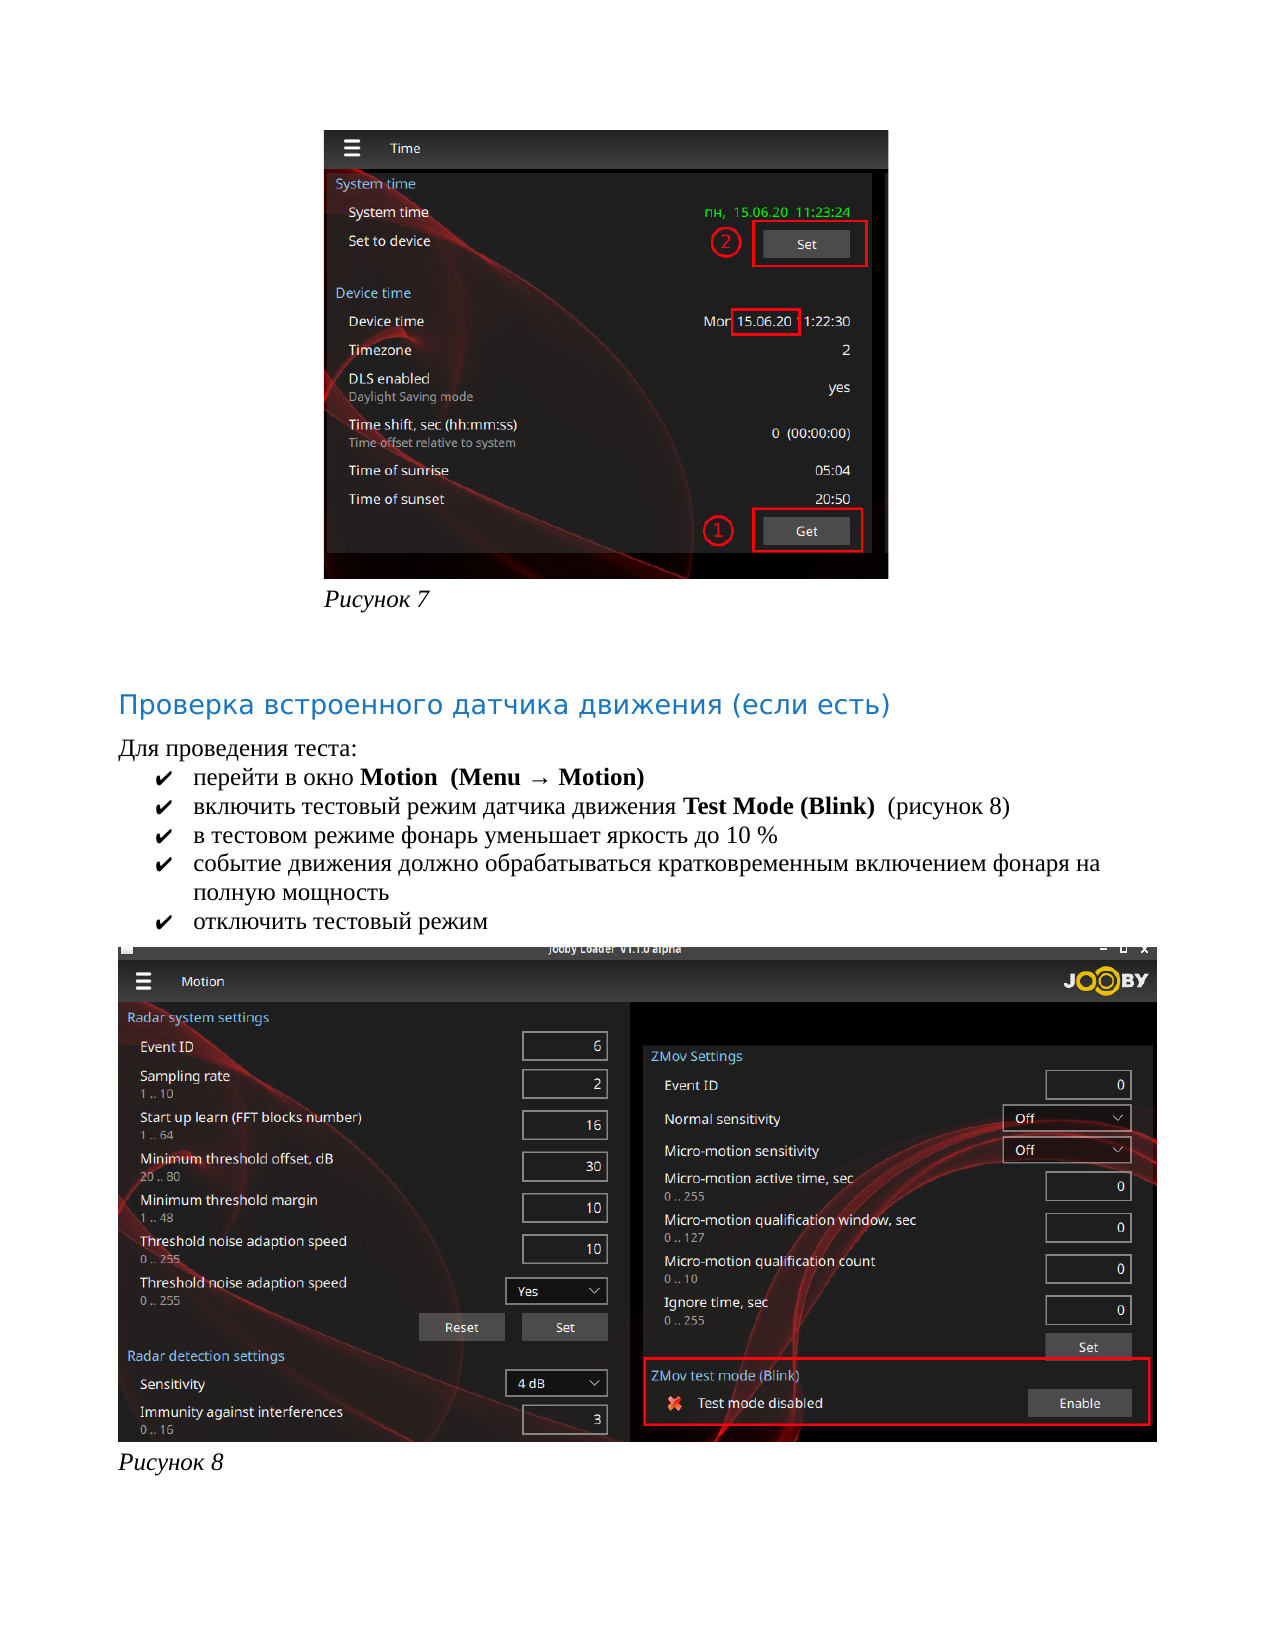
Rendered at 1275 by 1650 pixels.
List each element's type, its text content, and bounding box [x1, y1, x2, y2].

list в тестовом режиме фонарь уменьшает яркость до 10 % [156, 820, 1157, 848]
list событие движения должно обрабатываться кратковременным включением фонаря на полную мощность [156, 848, 1157, 906]
picture [118, 947, 1157, 1442]
list отключить тестовый режим [156, 906, 1157, 935]
text Рисунок 7 [324, 131, 951, 613]
text Рисунок 8 [118, 1442, 1157, 1476]
picture [323, 130, 889, 579]
text Для проведения теста: [118, 733, 1157, 762]
list перейти в окно Motion (Menu → Motion) [156, 762, 1157, 791]
list включить тестовый режим датчика движения Test Mode (Blink) (рисунок 8) [156, 791, 1157, 820]
subtitle Проверка встроенного датчика движения (если есть) [118, 689, 1157, 721]
